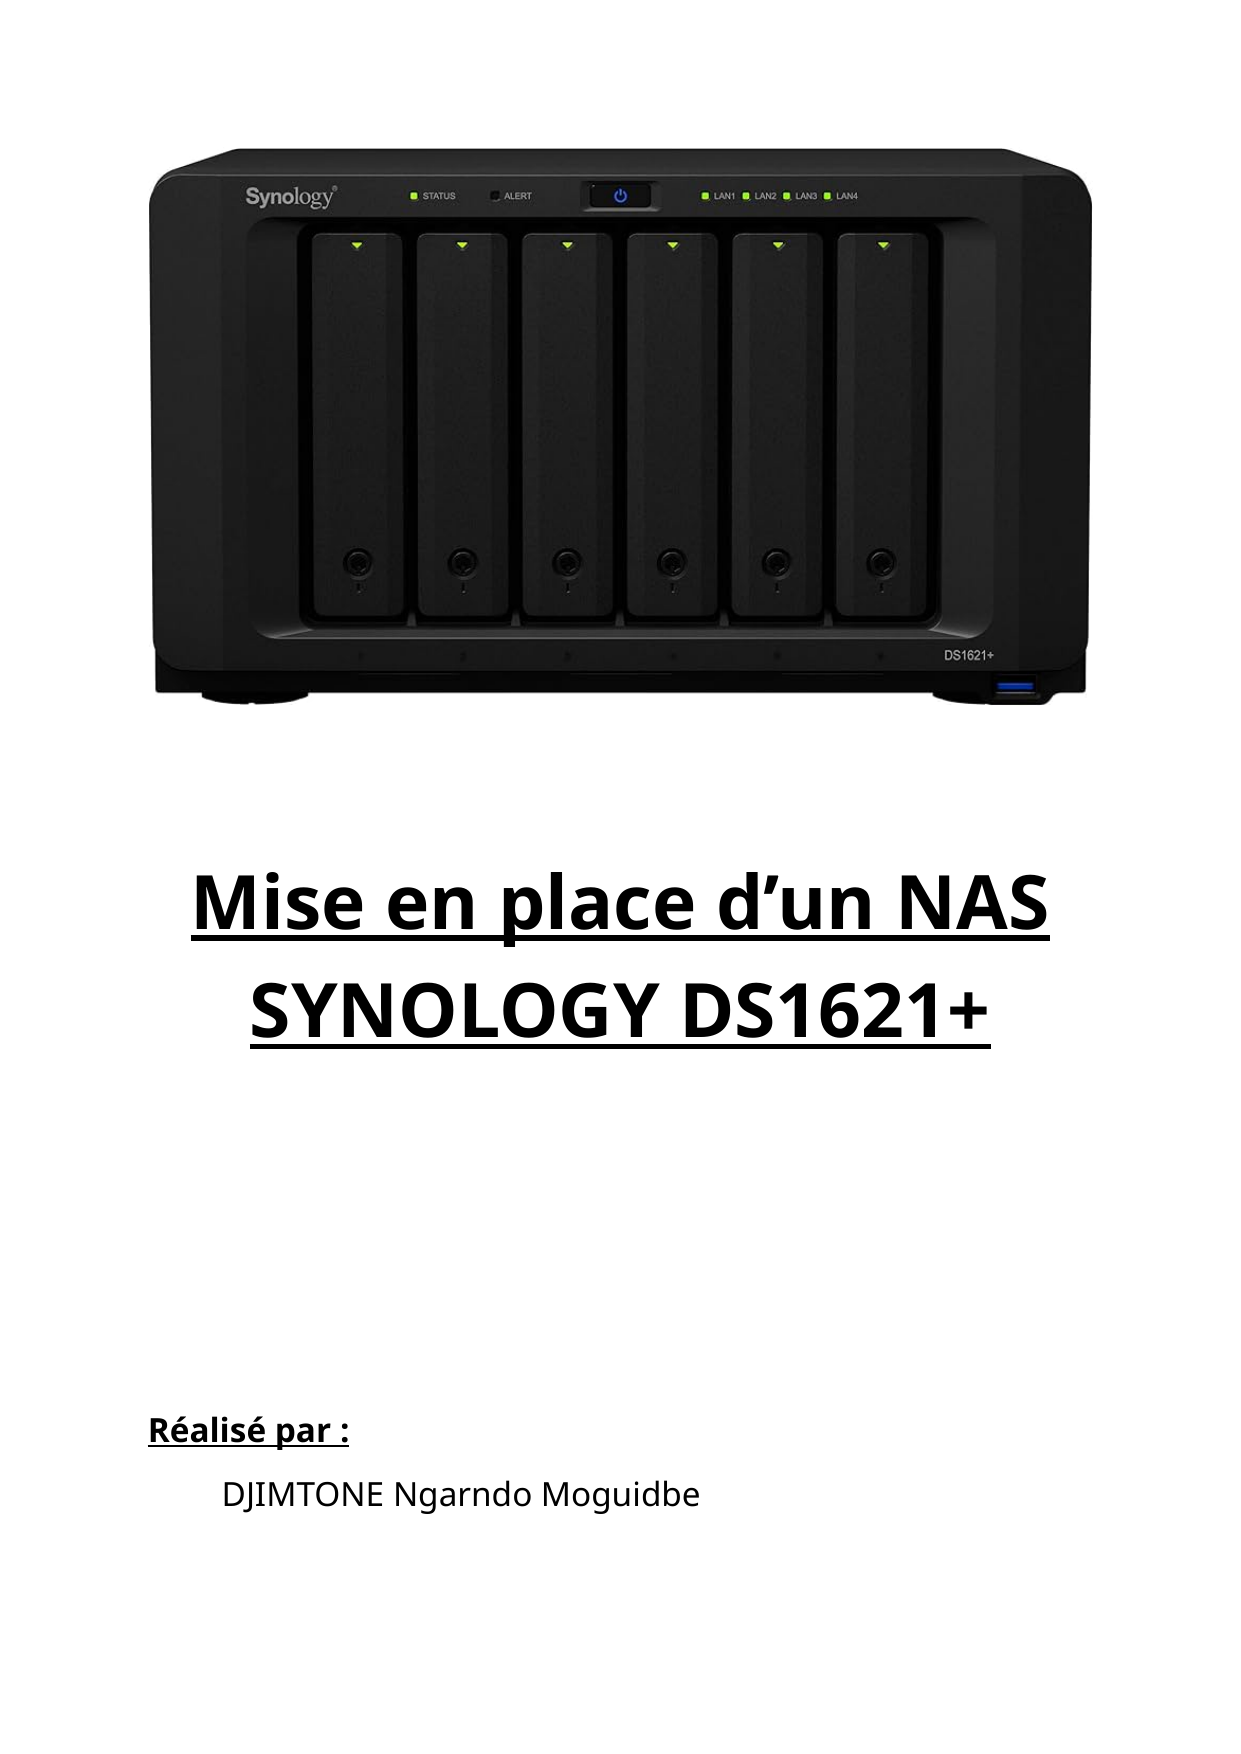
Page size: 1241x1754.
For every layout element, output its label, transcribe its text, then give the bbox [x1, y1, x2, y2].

text DJIMTONE Ngarndo Moguidbe [148, 1471, 1093, 1517]
text Mise en place d’un NAS SYNOLOGY DS1621+ [148, 849, 1093, 1060]
text Réalisé par : [148, 1406, 1093, 1452]
